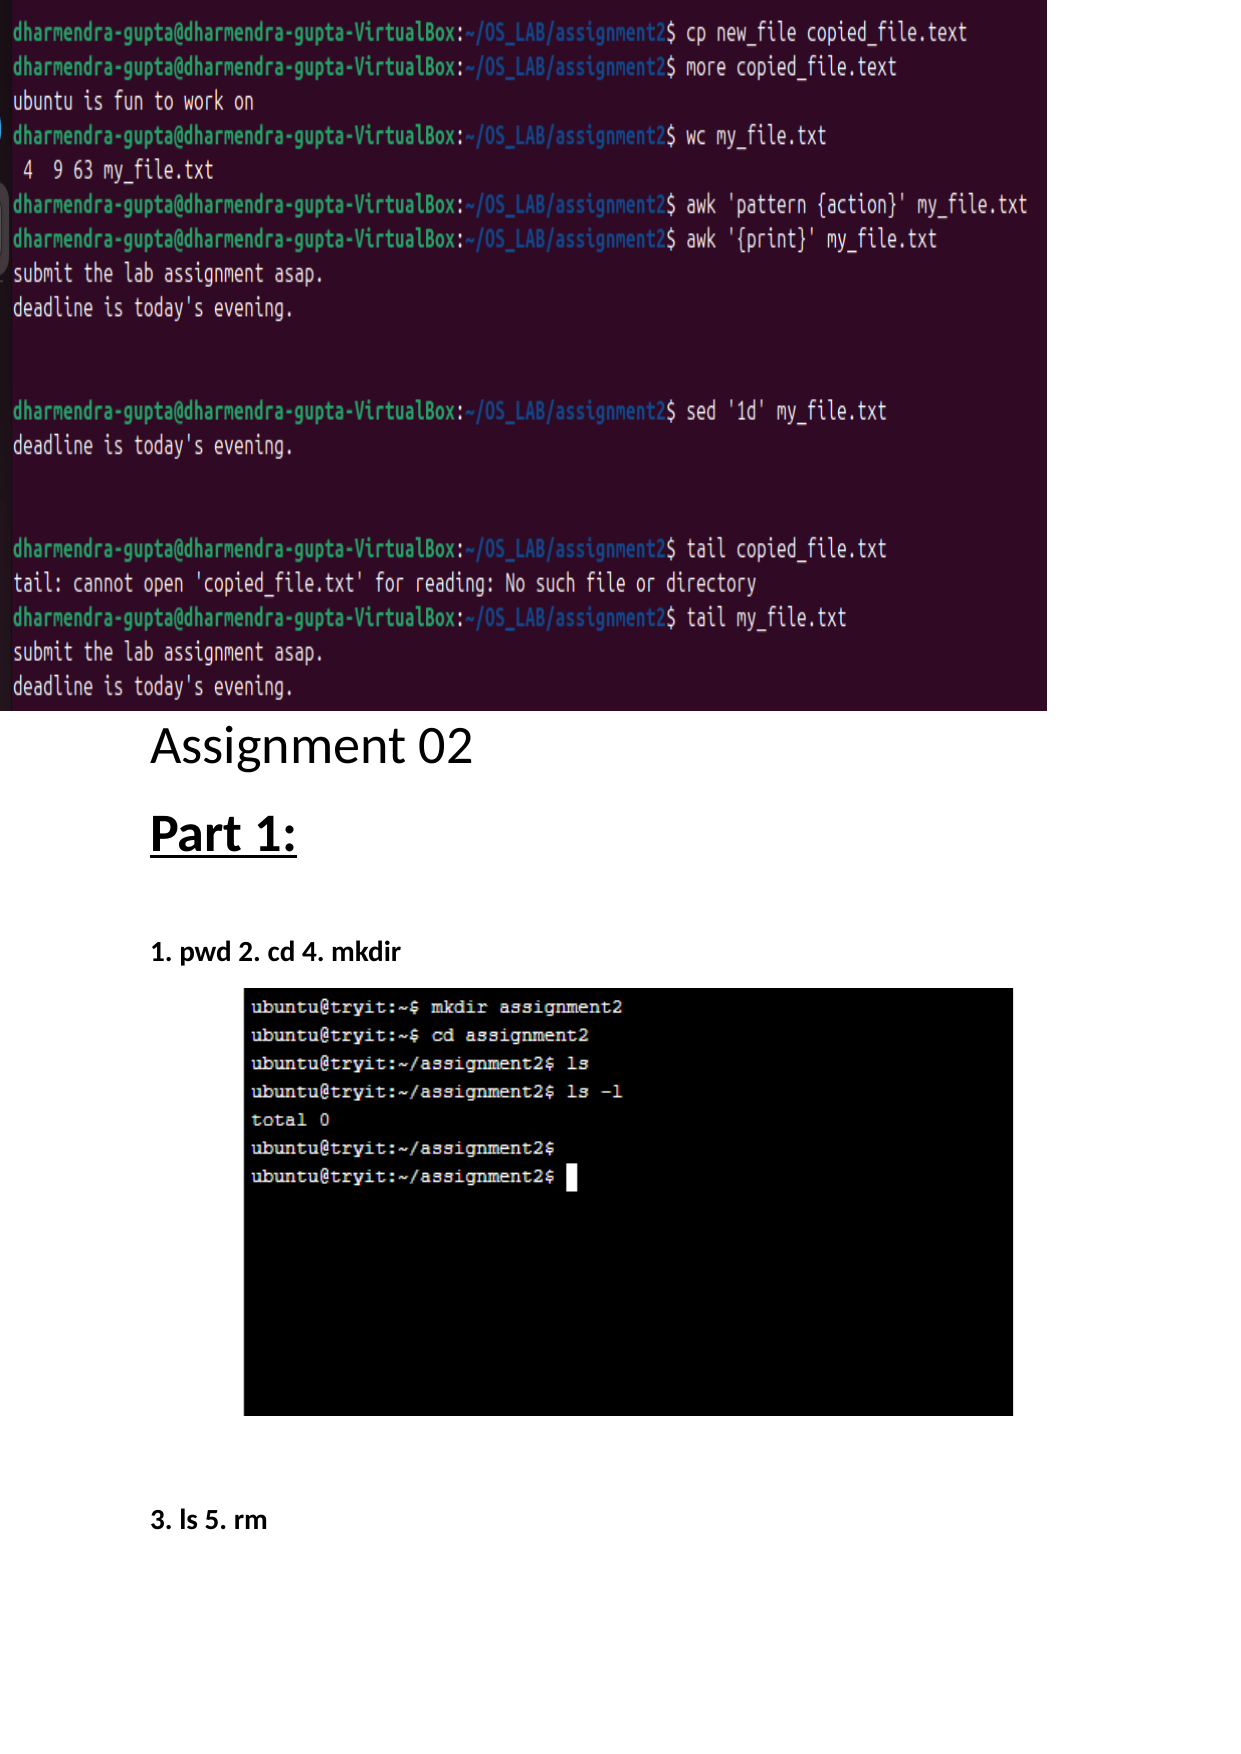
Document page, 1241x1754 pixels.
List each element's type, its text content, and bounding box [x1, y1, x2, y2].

picture [227, 988, 1014, 1416]
text Part 1: [150, 799, 1090, 865]
text Assignment 02 [150, 150, 1090, 777]
picture [0, 0, 1047, 711]
text 1. pwd 2. cd 4. mkdir [150, 933, 1090, 969]
text 3. ls 5. rm [150, 1501, 1090, 1537]
